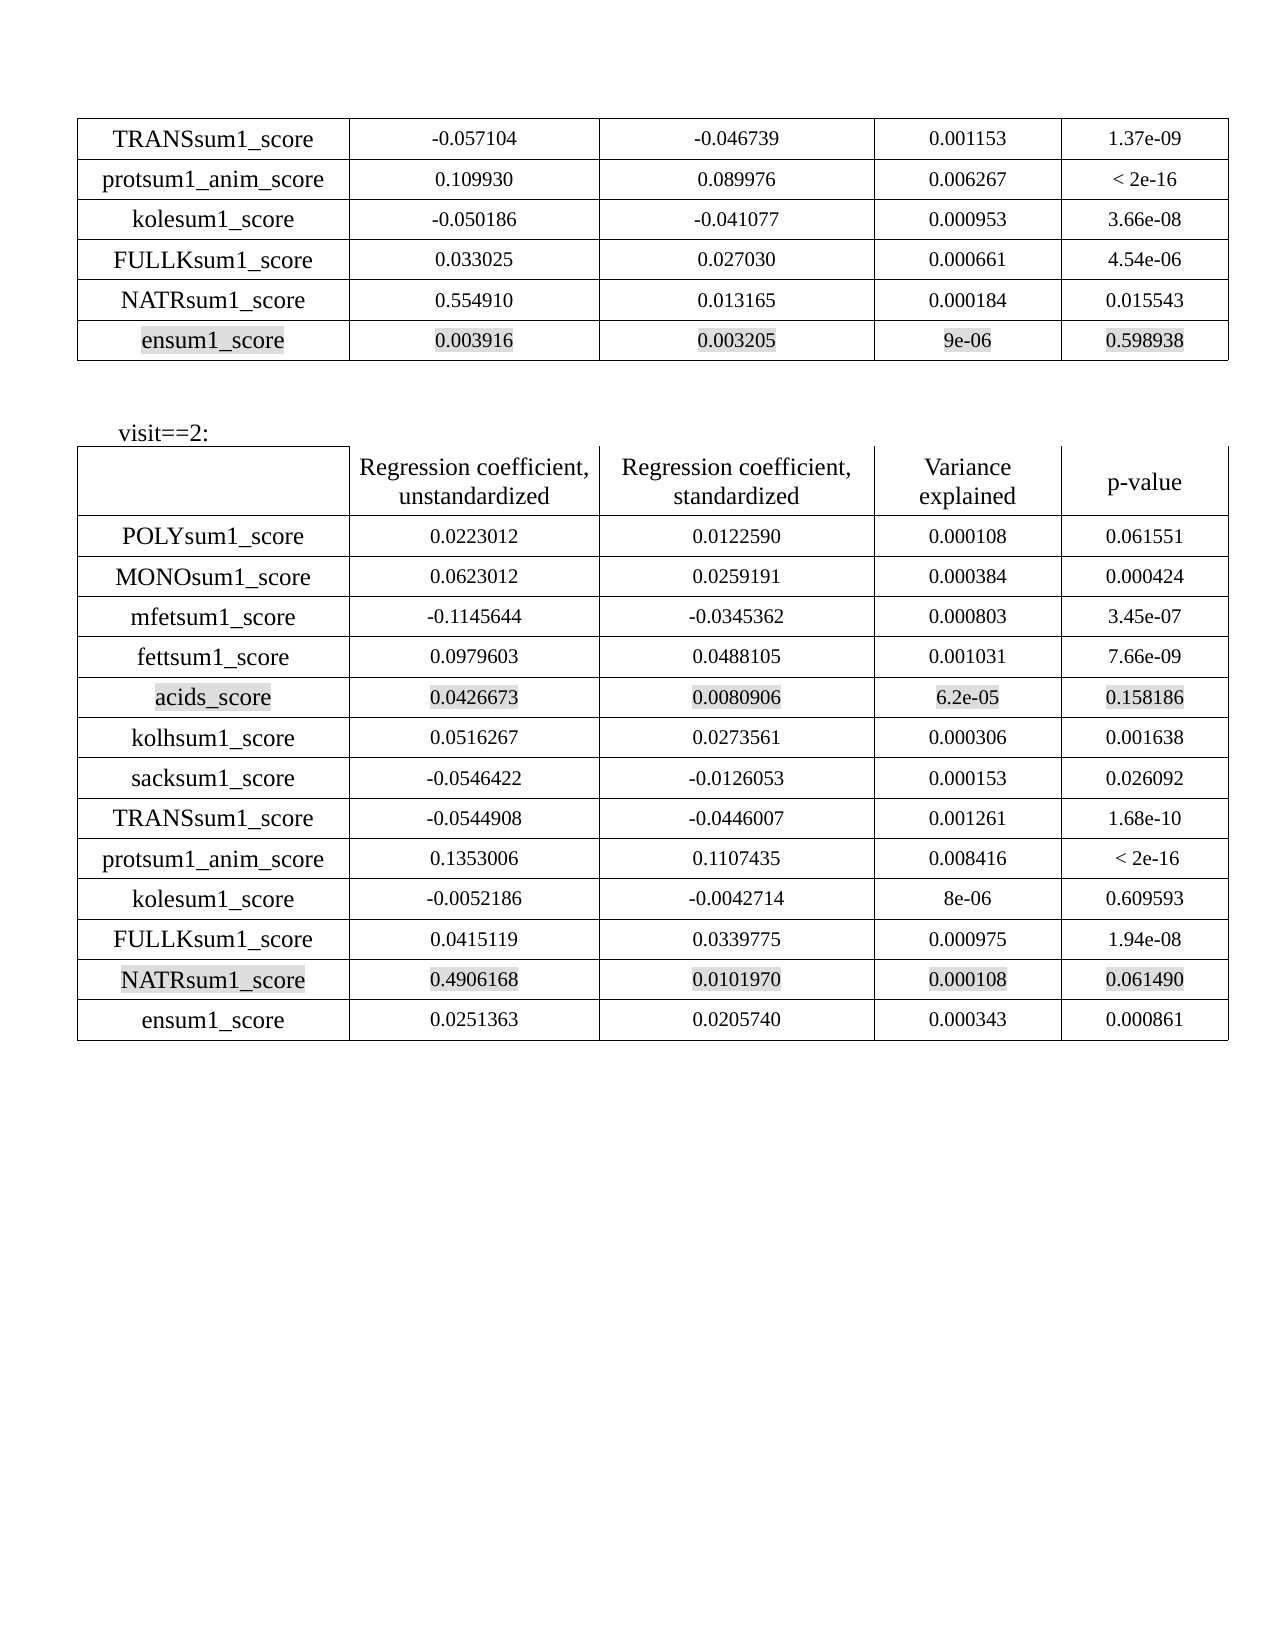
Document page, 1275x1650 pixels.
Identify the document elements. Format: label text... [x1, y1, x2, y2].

table_cell TRANSsum1_score [78, 119, 349, 158]
table_cell 0.006267 [875, 160, 1061, 199]
table_cell NATRsum1_score [78, 960, 349, 999]
table_cell 0.0339775 [600, 920, 874, 959]
table_cell 0.0101970 [600, 960, 874, 999]
table_cell 0.1107435 [600, 839, 874, 878]
table_cell -0.1145644 [350, 597, 599, 636]
table_cell 0.000108 [875, 516, 1061, 556]
table_cell ensum1_score [78, 321, 349, 360]
table_cell 0.003916 [350, 321, 599, 360]
table_header [78, 447, 349, 515]
table_cell 0.0488105 [600, 637, 874, 677]
table_cell -0.0126053 [600, 758, 874, 798]
text visit==2: [118, 418, 1157, 446]
table_cell 0.089976 [600, 160, 874, 199]
table_cell 0.0426673 [350, 678, 599, 717]
table_cell 1.37e-09 [1062, 119, 1228, 158]
table_cell 0.000343 [875, 1000, 1061, 1039]
table_cell 0.003205 [600, 321, 874, 360]
table_cell 0.000803 [875, 597, 1061, 636]
table_cell 0.061490 [1062, 960, 1228, 999]
table_cell 0.001031 [875, 637, 1061, 677]
table_cell -0.057104 [350, 119, 599, 158]
table_cell 0.4906168 [350, 960, 599, 999]
table_cell 0.000153 [875, 758, 1061, 798]
table_cell 0.0122590 [600, 516, 874, 556]
table_cell 3.45e-07 [1062, 597, 1228, 636]
table_cell 0.598938 [1062, 321, 1228, 360]
table_cell 1.94e-08 [1062, 920, 1228, 959]
table_cell 0.000108 [875, 960, 1061, 999]
table_cell 0.0223012 [350, 516, 599, 556]
table_cell 0.0415119 [350, 920, 599, 959]
table_cell -0.0345362 [600, 597, 874, 636]
table_cell kolhsum1_score [78, 718, 349, 757]
table_cell -0.0544908 [350, 799, 599, 838]
table_cell -0.0052186 [350, 879, 599, 918]
table_cell fettsum1_score [78, 637, 349, 677]
table_cell 0.0623012 [350, 557, 599, 596]
table_cell 1.68e-10 [1062, 799, 1228, 838]
table_cell 0.158186 [1062, 678, 1228, 717]
table_cell 0.033025 [350, 240, 599, 279]
table_header Regression coefficient, unstandardized [350, 446, 599, 515]
table_cell FULLKsum1_score [78, 240, 349, 279]
table_cell 0.001638 [1062, 718, 1228, 757]
table_cell -0.0446007 [600, 799, 874, 838]
table_cell 0.061551 [1062, 516, 1228, 556]
table_cell 0.1353006 [350, 839, 599, 878]
table_cell 0.000861 [1062, 1000, 1228, 1039]
table_cell 0.000424 [1062, 557, 1228, 596]
table_header Variance explained [875, 446, 1061, 515]
table_cell POLYsum1_score [78, 516, 349, 556]
table_cell < 2e-16 [1062, 160, 1228, 199]
table_cell 6.2e-05 [875, 678, 1061, 717]
table_cell < 2e-16 [1062, 839, 1228, 878]
table_cell NATRsum1_score [78, 280, 349, 320]
table_cell 0.013165 [600, 280, 874, 320]
table_cell 0.001153 [875, 119, 1061, 158]
table_cell 9e-06 [875, 321, 1061, 360]
table_cell 0.0979603 [350, 637, 599, 677]
table_cell 0.0259191 [600, 557, 874, 596]
table_cell 0.0273561 [600, 718, 874, 757]
table_cell sacksum1_score [78, 758, 349, 798]
table_cell 0.000975 [875, 920, 1061, 959]
table_cell FULLKsum1_score [78, 920, 349, 959]
table_cell 0.000306 [875, 718, 1061, 757]
table_cell 0.554910 [350, 280, 599, 320]
table_cell 0.027030 [600, 240, 874, 279]
table_cell 0.0080906 [600, 678, 874, 717]
table_cell -0.041077 [600, 200, 874, 239]
table_cell 4.54e-06 [1062, 240, 1228, 279]
table_cell -0.046739 [600, 119, 874, 158]
table_cell 7.66e-09 [1062, 637, 1228, 677]
table_cell 0.008416 [875, 839, 1061, 878]
table_cell -0.0546422 [350, 758, 599, 798]
table_cell MONOsum1_score [78, 557, 349, 596]
table_cell 0.0205740 [600, 1000, 874, 1039]
table_cell kolesum1_score [78, 879, 349, 918]
table_cell 8e-06 [875, 879, 1061, 918]
table_cell -0.0042714 [600, 879, 874, 918]
table_cell protsum1_anim_score [78, 160, 349, 199]
table_cell 0.000661 [875, 240, 1061, 279]
table_cell 0.001261 [875, 799, 1061, 838]
table_cell 0.0251363 [350, 1000, 599, 1039]
table_cell kolesum1_score [78, 200, 349, 239]
table_cell TRANSsum1_score [78, 799, 349, 838]
table_cell 0.015543 [1062, 280, 1228, 320]
table_cell protsum1_anim_score [78, 839, 349, 878]
table_cell 0.109930 [350, 160, 599, 199]
table_cell 0.609593 [1062, 879, 1228, 918]
table_cell acids_score [78, 678, 349, 717]
table_cell -0.050186 [350, 200, 599, 239]
table_cell 0.000184 [875, 280, 1061, 320]
table_cell 3.66e-08 [1062, 200, 1228, 239]
table_header p-value [1062, 446, 1228, 515]
table_cell mfetsum1_score [78, 597, 349, 636]
table_cell 0.000953 [875, 200, 1061, 239]
table_cell ensum1_score [78, 1000, 349, 1039]
table_header Regression coefficient, standardized [600, 446, 874, 515]
table_cell 0.0516267 [350, 718, 599, 757]
table_cell 0.026092 [1062, 758, 1228, 798]
table_cell 0.000384 [875, 557, 1061, 596]
